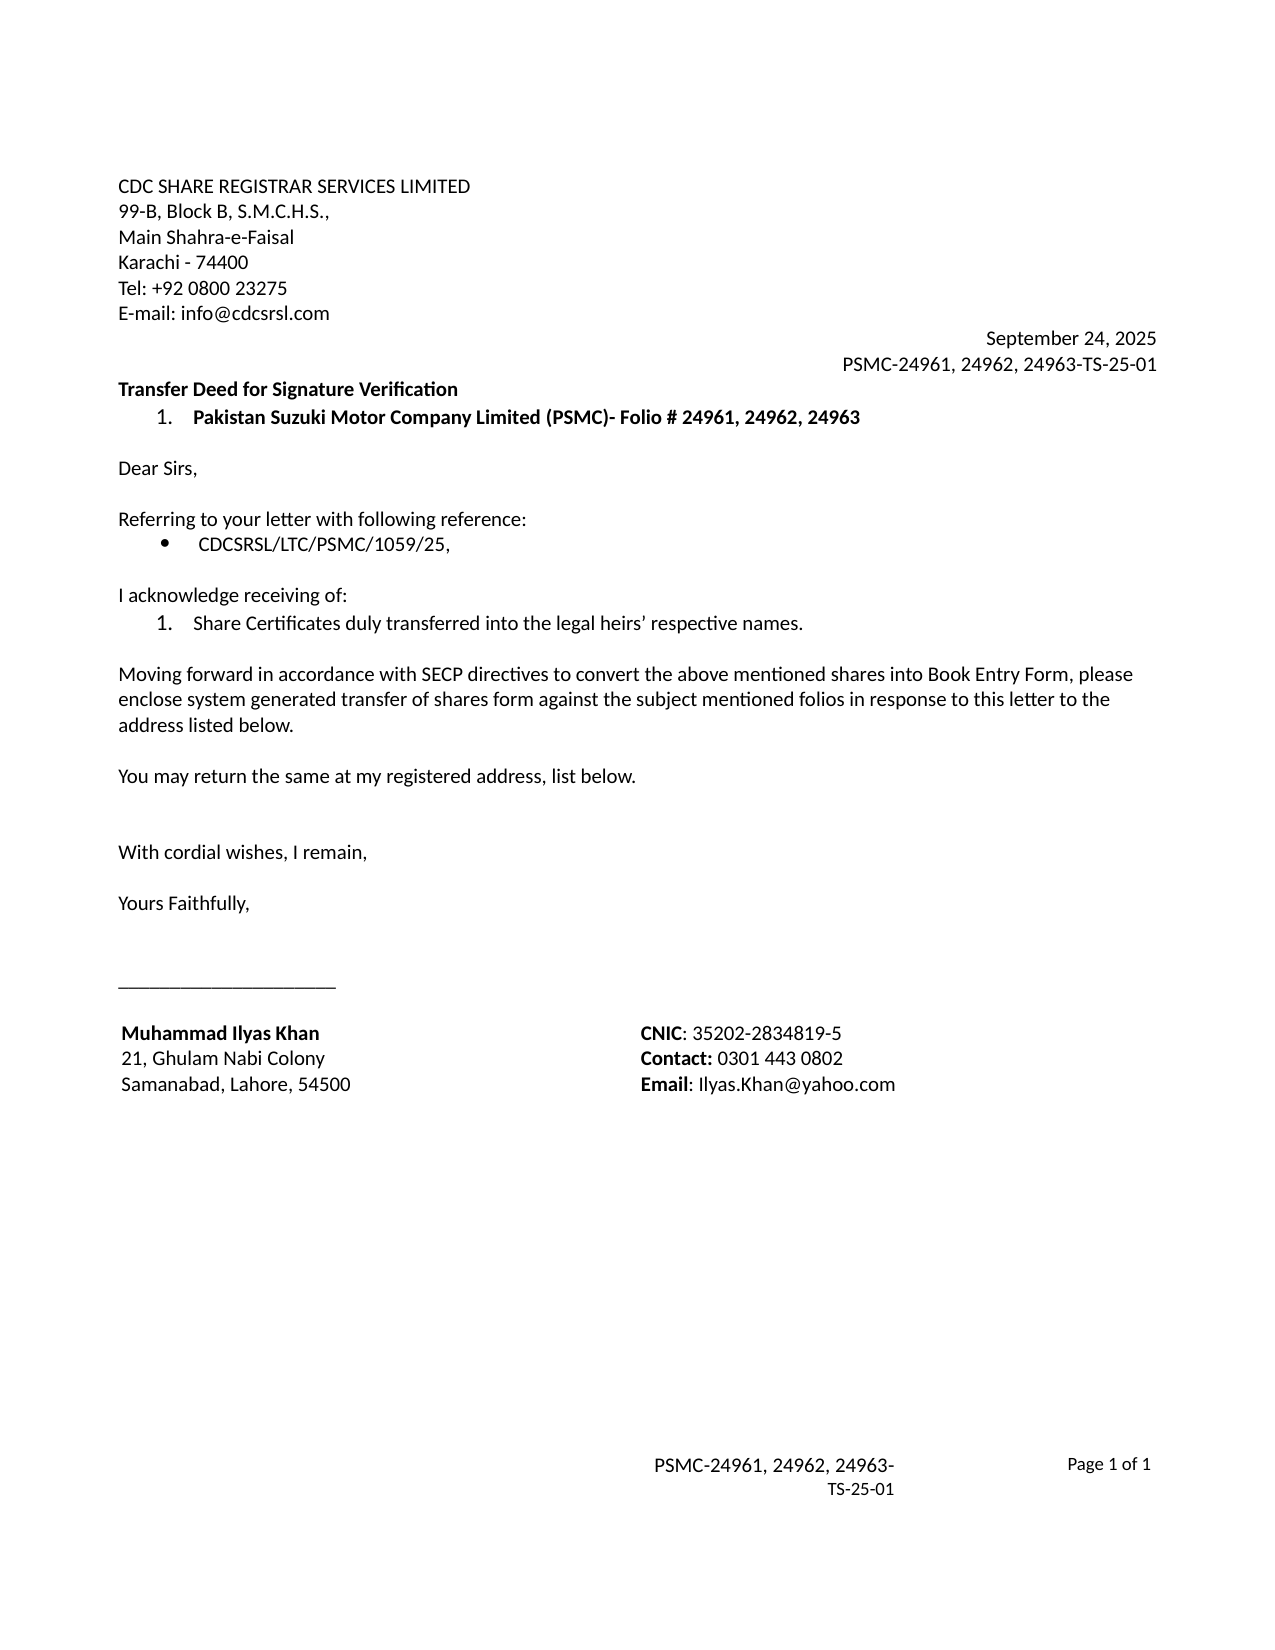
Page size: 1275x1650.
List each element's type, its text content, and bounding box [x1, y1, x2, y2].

text Tel: +92 0800 23275 [118, 275, 1157, 300]
text September 24, 2025 [118, 326, 1157, 351]
text CDC SHARE REGISTRAR SERVICES LIMITED [118, 173, 1157, 198]
table_header CNIC: 35202-2834819-5 Contact: 0301 443 0802 Email: Ilyas.Khan@yahoo.com [638, 992, 1157, 1099]
text Karachi - 74400 [118, 249, 1157, 275]
text _____________________ [118, 966, 1157, 992]
list Pakistan Suzuki Motor Company Limited (PSMC)- Folio # 24961, 24962, 24963 [156, 402, 1157, 430]
text With cordial wishes, I remain, [118, 839, 1157, 864]
text Yours Faithfully, [118, 890, 1157, 915]
text I acknowledge receiving of: [118, 582, 1157, 608]
text You may return the same at my registered address, list below. [118, 763, 1157, 788]
table_header Muhammad Ilyas Khan 21, Ghulam Nabi Colony Samanabad, Lahore, 54500 [118, 992, 637, 1099]
text 99-B, Block B, S.M.C.H.S., [118, 198, 1157, 224]
text Referring to your letter with following reference: [118, 506, 1157, 531]
text Transfer Deed for Signature Verification [118, 376, 1157, 402]
text Moving forward in accordance with SECP directives to convert the above mentioned shares into Book Entry Form, please enclose system generated transfer of shares form against the subject mentioned folios in response to this letter to the address listed below. [118, 661, 1157, 737]
text PSMC-24961, 24962, 24963-TS-25-01 [118, 351, 1157, 376]
list CDCSRSL/LTC/PSMC/1059/25, [161, 531, 1157, 557]
text E-mail: info@cdcsrsl.com [118, 300, 1157, 326]
text Main Shahra-e-Faisal [118, 224, 1157, 249]
list Share Certificates duly transferred into the legal heirs’ respective names. [156, 608, 1157, 636]
text Dear Sirs, [118, 455, 1157, 481]
